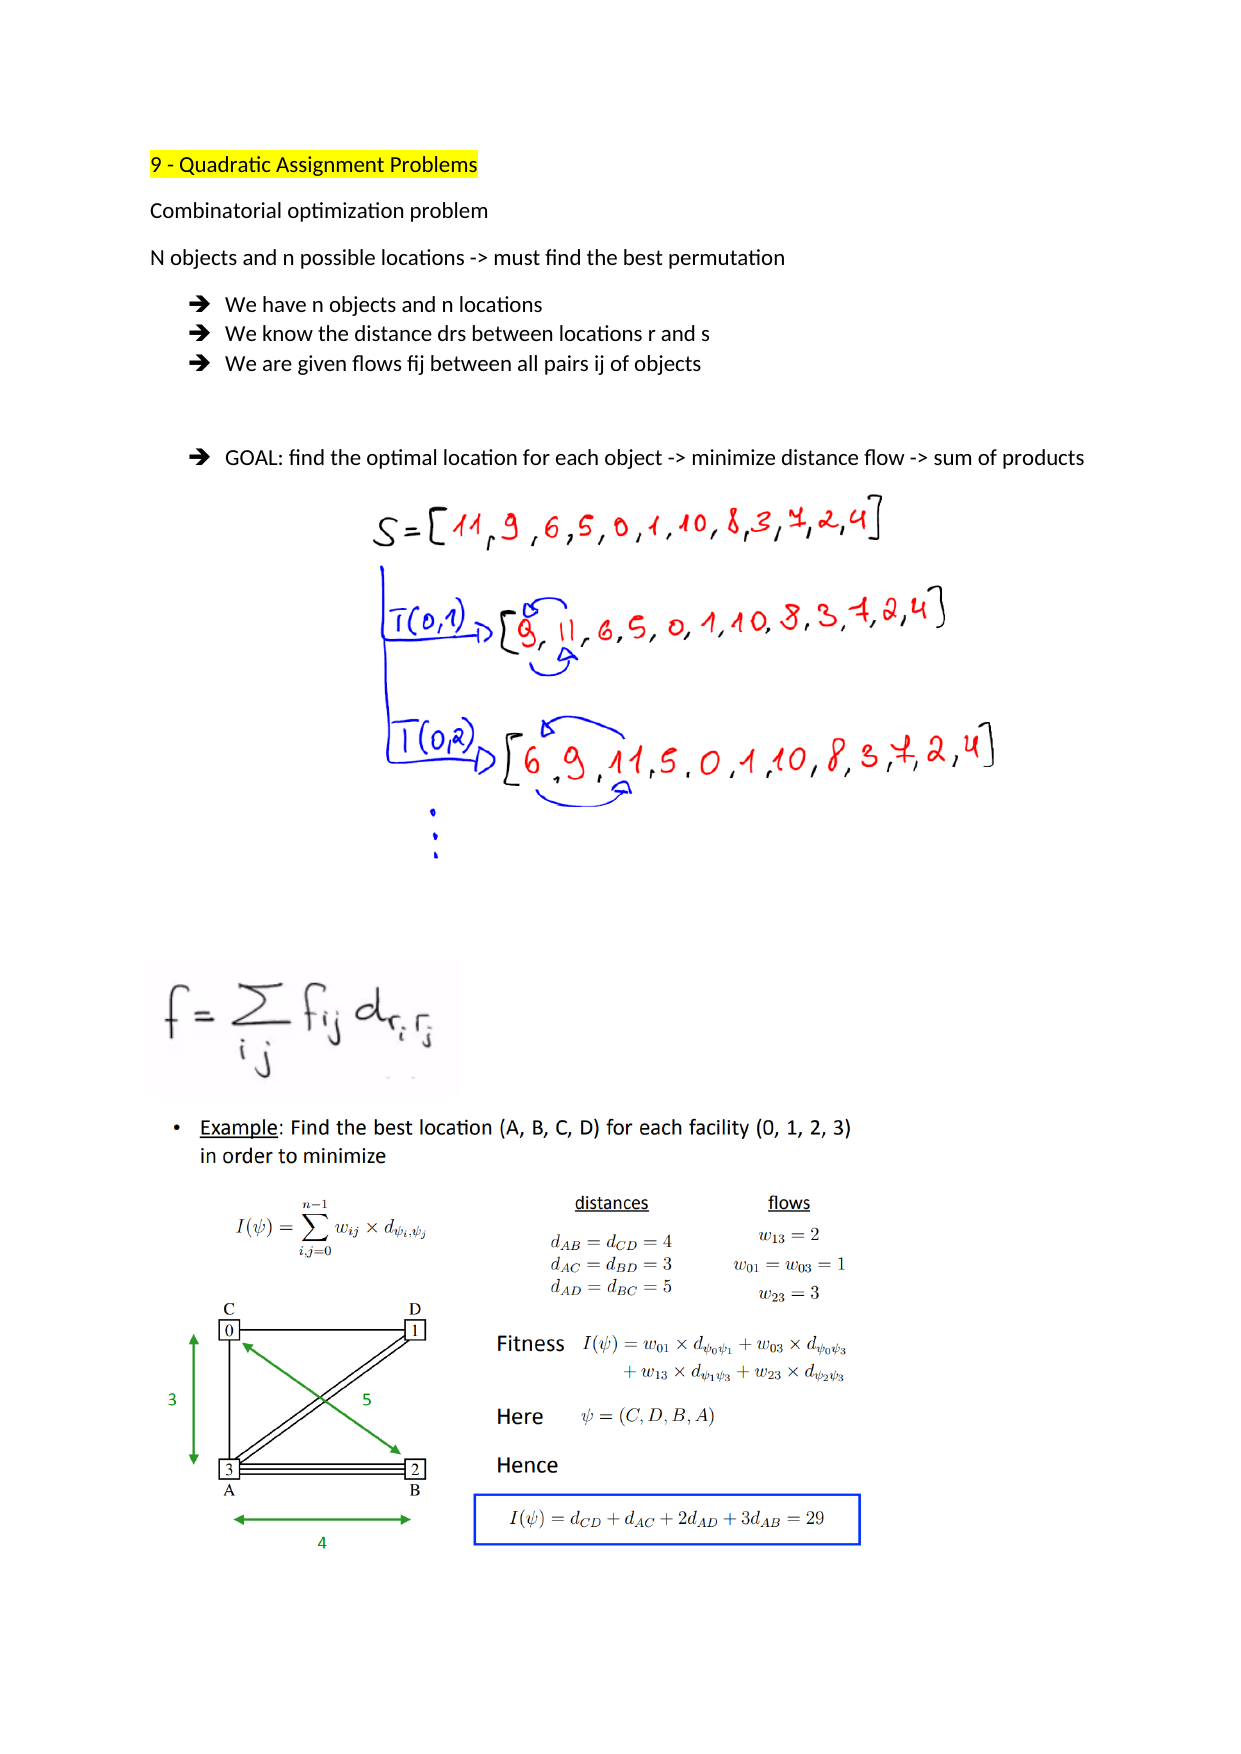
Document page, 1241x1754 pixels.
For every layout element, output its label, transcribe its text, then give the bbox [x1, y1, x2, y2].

list We have n objects and n locations [187, 290, 1090, 318]
list GOAL: find the optimal location for each object -> minimize distance flow -> sum of products [187, 443, 1090, 471]
text N objects and n possible locations -> must find the best permutation [150, 243, 1090, 271]
list We are given flows fij between all pairs ij of objects [187, 349, 1090, 377]
text 9 - Quadratic Assignment Problems [150, 150, 1090, 178]
list We know the distance drs between locations r and s [187, 319, 1090, 348]
text Combinatorial optimization problem [150, 197, 1090, 224]
